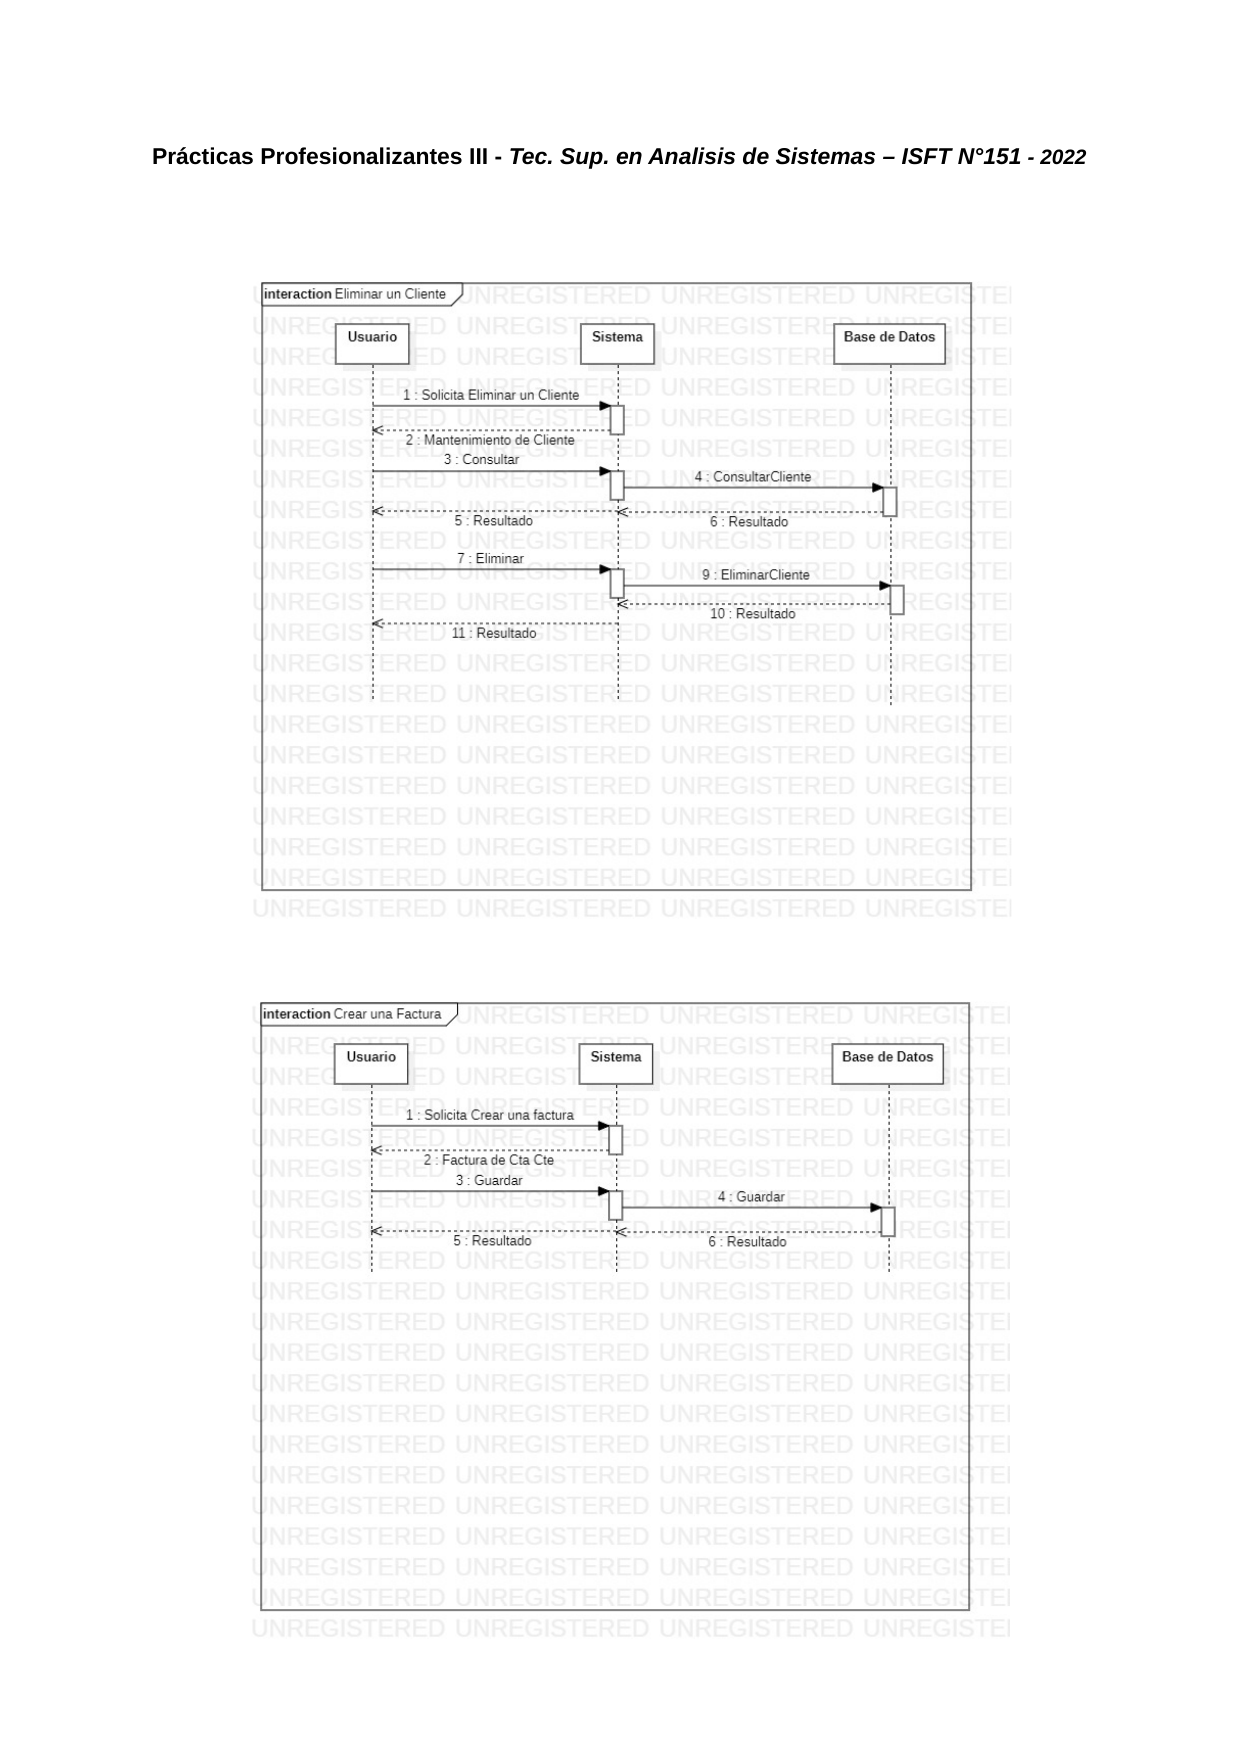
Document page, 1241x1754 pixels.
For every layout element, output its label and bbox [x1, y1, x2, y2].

picture [252, 273, 1012, 931]
picture [251, 993, 1010, 1651]
